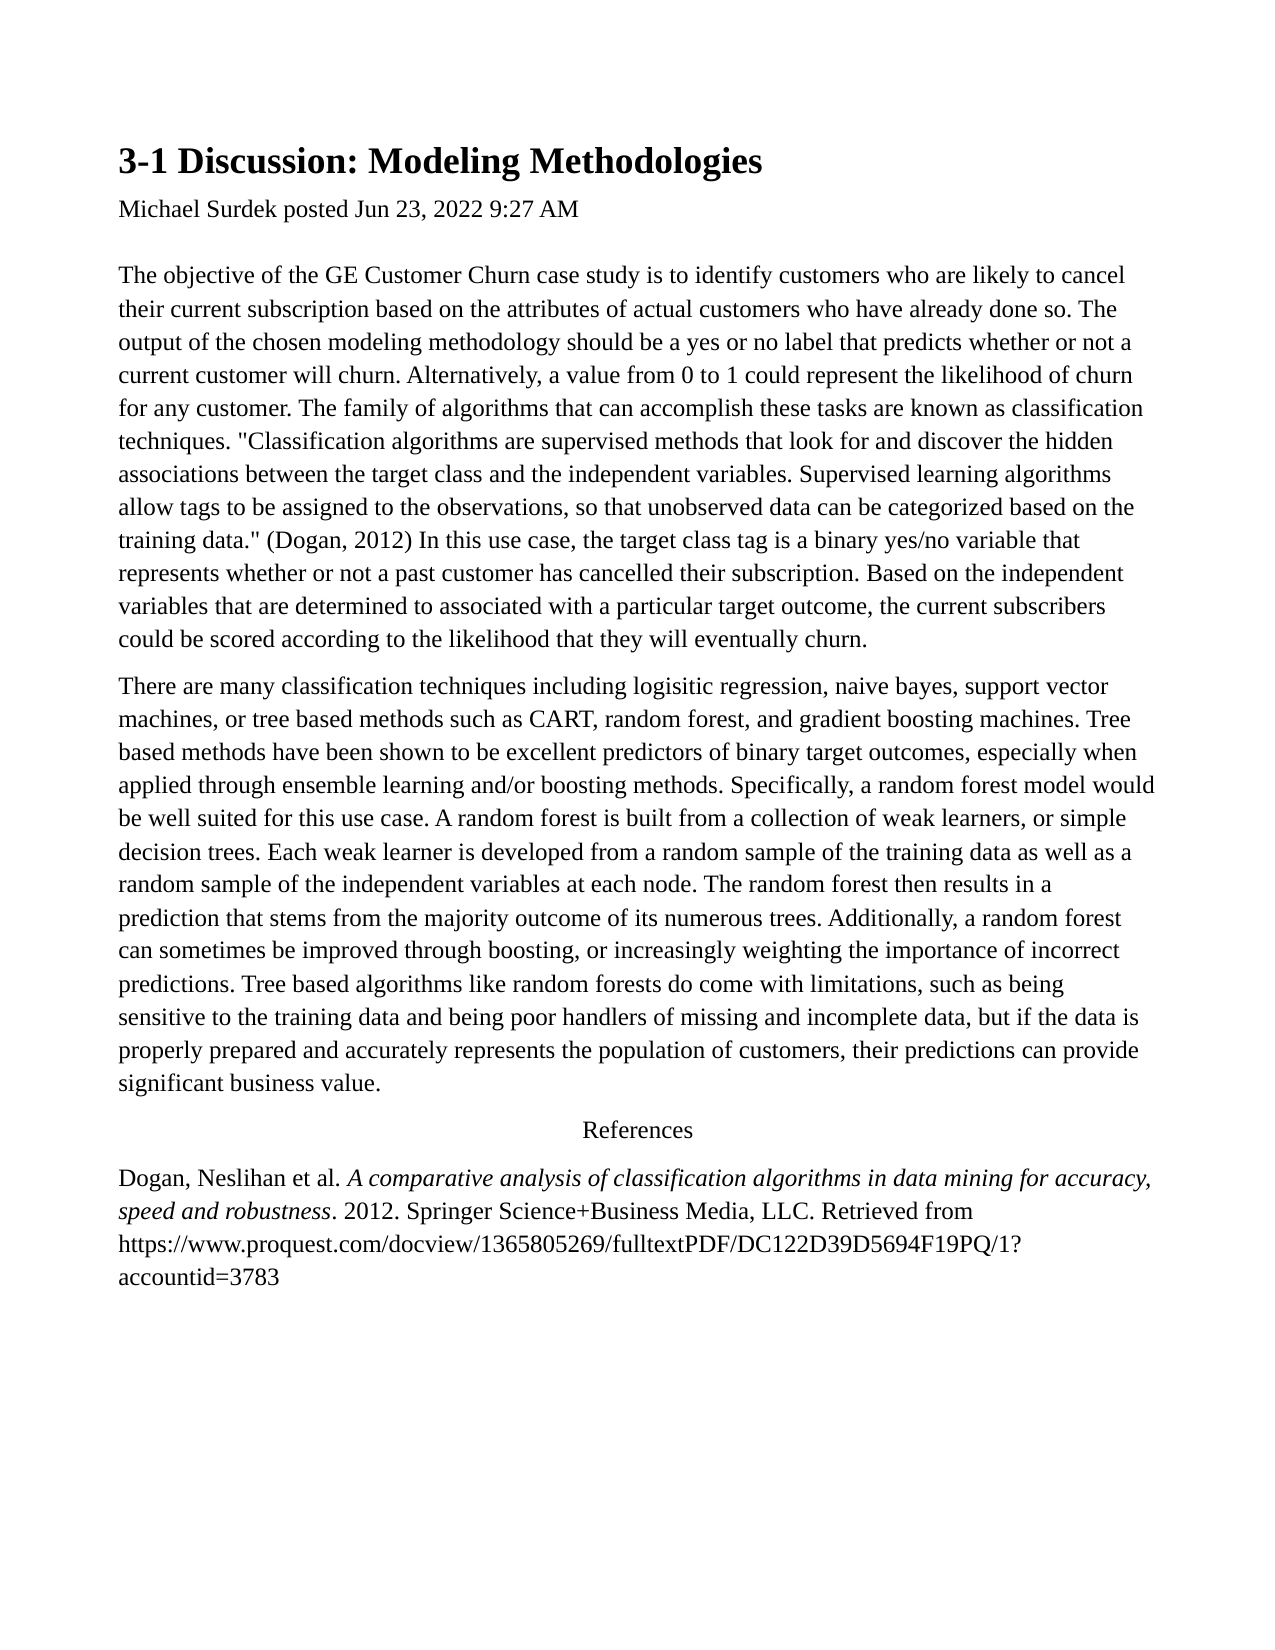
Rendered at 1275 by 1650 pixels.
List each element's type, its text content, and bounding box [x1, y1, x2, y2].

subtitle 3-1 Discussion: Modeling Methodologies [118, 139, 1157, 182]
text Michael Surdek posted Jun 23, 2022 9:27 AM [118, 194, 1157, 223]
text References [118, 1115, 1157, 1144]
text Dogan, Neslihan et al. A comparative analysis of classification algorithms in data mining for accuracy, speed and robustness. 2012. Springer Science+Business Media, LLC. Retrieved from https://www.proquest.com/docview/1365805269/fulltextPDF/DC122D39D5694F19PQ/1?accountid=3783 [118, 1163, 1157, 1291]
text The objective of the GE Customer Churn case study is to identify customers who are likely to cancel their current subscription based on the attributes of actual customers who have already done so. The output of the chosen modeling methodology should be a yes or no label that predicts whether or not a current customer will churn. Alternatively, a value from 0 to 1 could represent the likelihood of churn for any customer. The family of algorithms that can accomplish these tasks are known as classification techniques. "Classification algorithms are supervised methods that look for and discover the hidden associations between the target class and the independent variables. Supervised learning algorithms allow tags to be assigned to the observations, so that unobserved data can be categorized based on the training data." (Dogan, 2012) In this use case, the target class tag is a binary yes/no variable that represents whether or not a past customer has cancelled their subscription. Based on the independent variables that are determined to associated with a particular target outcome, the current subscribers could be scored according to the likelihood that they will eventually churn. [118, 261, 1157, 653]
text There are many classification techniques including logisitic regression, naive bayes, support vector machines, or tree based methods such as CART, random forest, and gradient boosting machines. Tree based methods have been shown to be excellent predictors of binary target outcomes, especially when applied through ensemble learning and/or boosting methods. Specifically, a random forest model would be well suited for this use case. A random forest is built from a collection of weak learners, or simple decision trees. Each weak learner is developed from a random sample of the training data as well as a random sample of the independent variables at each node. The random forest then results in a prediction that stems from the majority outcome of its numerous trees. Additionally, a random forest can sometimes be improved through boosting, or increasingly weighting the importance of incorrect predictions. Tree based algorithms like random forests do come with limitations, such as being sensitive to the training data and being poor handlers of missing and incomplete data, but if the data is properly prepared and accurately represents the population of customers, their predictions can provide significant business value. [118, 671, 1157, 1096]
